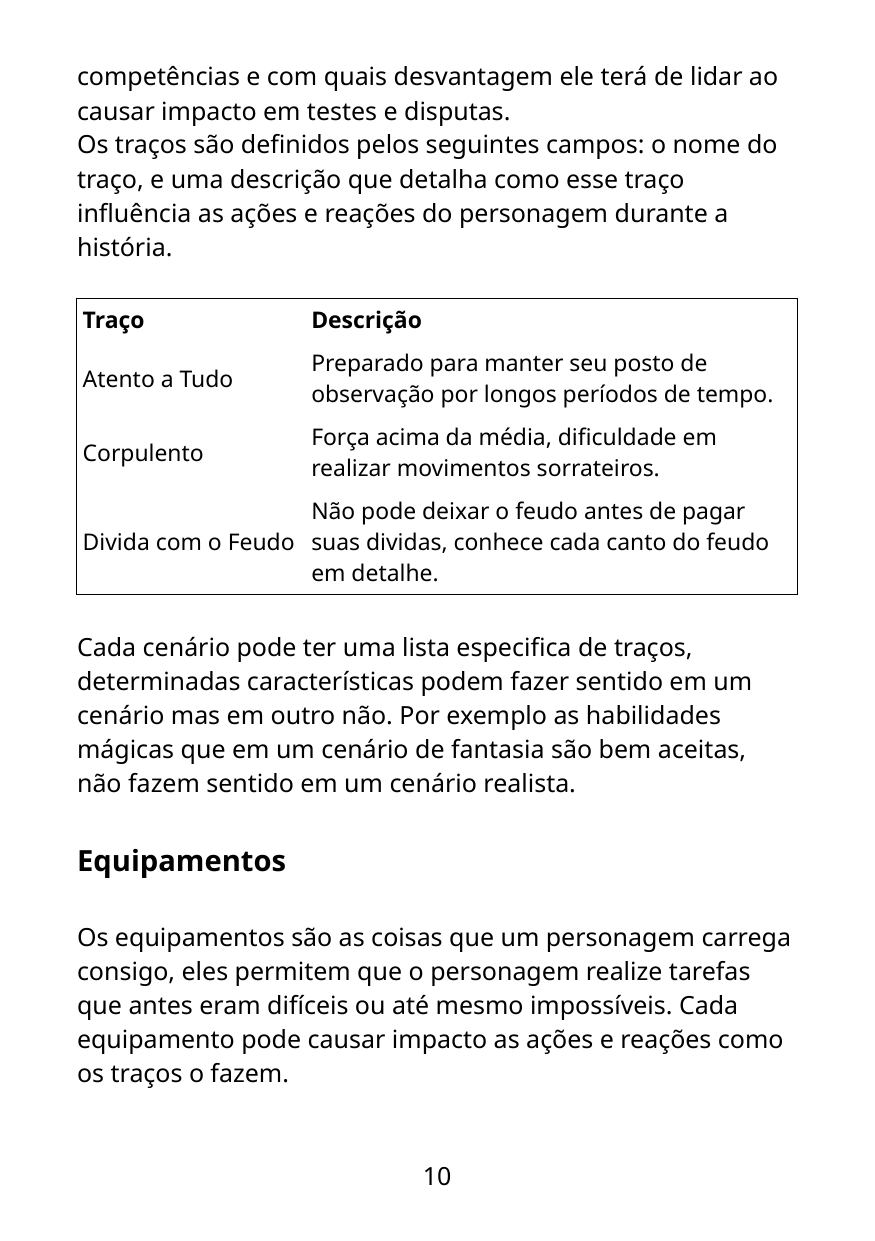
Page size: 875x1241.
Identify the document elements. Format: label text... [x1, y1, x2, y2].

text Cada cenário pode ter uma lista especifica de traços, determinadas características podem fazer sentido em um cenário mas em outro não. Por exemplo as habilidades mágicas que em um cenário de fantasia são bem aceitas, não fazem sentido em um cenário realista. [77, 629, 797, 800]
text Os traços são definidos pelos seguintes campos: o nome do traço, e uma descrição que detalha como esse traço influência as ações e reações do personagem durante a história. [77, 127, 797, 263]
table_header Descrição [305, 299, 797, 341]
table_cell Divida com o Feudo [77, 489, 305, 594]
text Os equipamentos são as coisas que um personagem carrega consigo, eles permitem que o personagem realize tarefas que antes eram difíceis ou até mesmo impossíveis. Cada equipamento pode causar impacto as ações e reações como os traços o fazem. [77, 919, 797, 1090]
table_cell Preparado para manter seu posto de observação por longos períodos de tempo. [305, 341, 797, 415]
table_cell Força acima da média, dificuldade em realizar movimentos sorrateiros. [305, 415, 797, 489]
table_cell Não pode deixar o feudo antes de pagar suas dividas, conhece cada canto do feudo em detalhe. [305, 489, 797, 594]
table_cell Corpulento [77, 415, 305, 489]
text competências e com quais desvantagem ele terá de lidar ao causar impacto em testes e disputas. [77, 59, 797, 127]
table_cell Atento a Tudo [77, 341, 305, 415]
subtitle Equipamentos [77, 840, 797, 879]
table_header Traço [77, 299, 305, 341]
